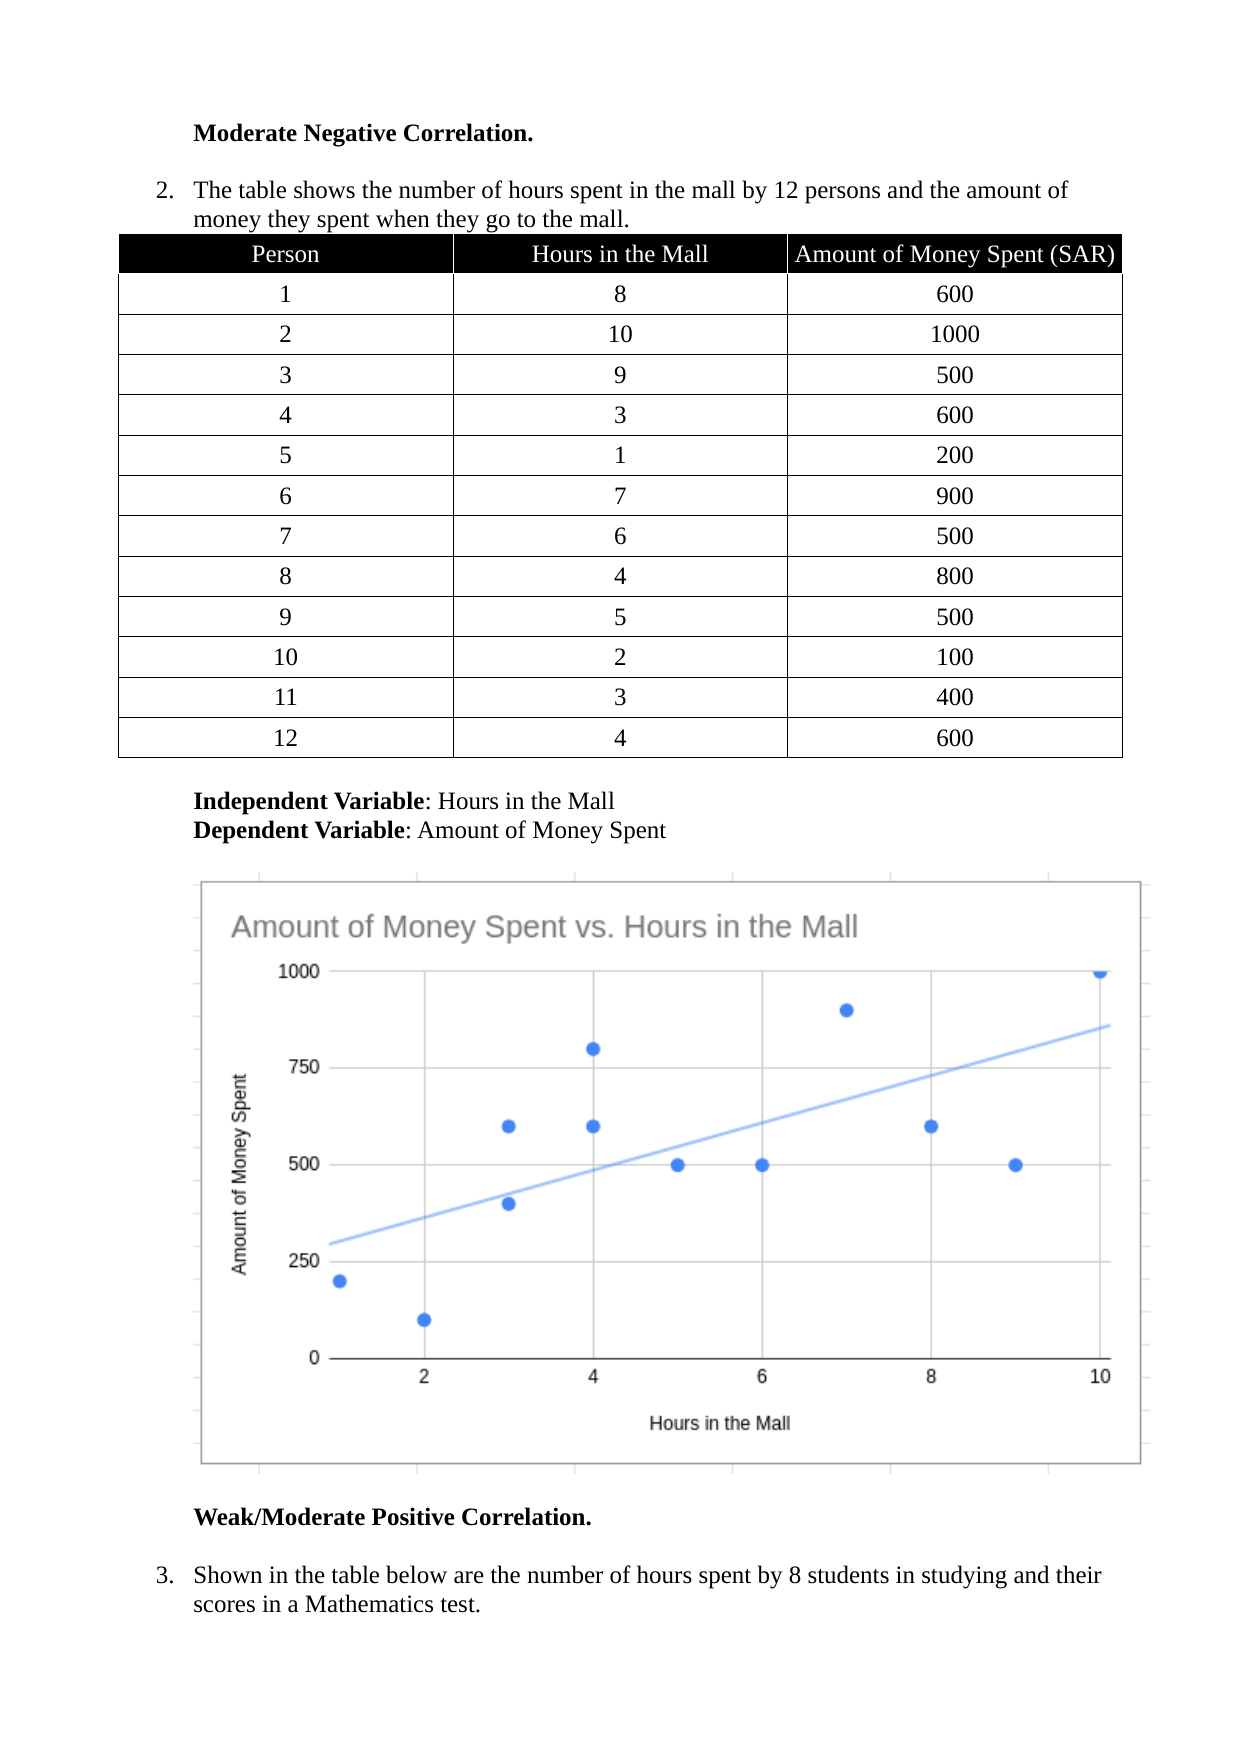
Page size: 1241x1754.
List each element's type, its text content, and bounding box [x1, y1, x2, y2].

table_cell 3 [119, 355, 453, 394]
table_cell 5 [119, 436, 453, 475]
table_cell 4 [454, 718, 787, 757]
table_cell 10 [454, 315, 787, 354]
list Dependent Variable: Amount of Money Spent Weak/Moderate Positive Correlation. [156, 815, 1122, 1560]
table_cell 6 [119, 476, 453, 515]
table_header Hours in the Mall [454, 234, 787, 273]
table_cell 900 [788, 476, 1122, 515]
table_cell 8 [454, 275, 787, 314]
table_cell 9 [454, 355, 787, 394]
table_cell 2 [454, 637, 787, 677]
list Shown in the table below are the number of hours spent by 8 students in studying and their scores in a Mathematics test. [156, 1560, 1122, 1617]
table_cell 3 [454, 678, 787, 717]
table_header Amount of Money Spent (SAR) [788, 234, 1122, 273]
table_cell 400 [788, 678, 1122, 717]
list Independent Variable: Hours in the Mall [156, 758, 1122, 815]
table_cell 12 [119, 718, 453, 757]
table_header Person [119, 234, 453, 273]
table_cell 4 [119, 395, 453, 435]
table_cell 8 [119, 557, 453, 596]
table_cell 11 [119, 678, 453, 717]
list Moderate Negative Correlation. [156, 118, 1122, 176]
picture [193, 872, 1151, 1474]
table_cell 1 [119, 275, 453, 314]
table_cell 500 [788, 597, 1122, 636]
table_cell 4 [454, 557, 787, 596]
table_cell 600 [788, 275, 1122, 314]
table_cell 600 [788, 395, 1122, 435]
table_cell 9 [119, 597, 453, 636]
table_cell 1000 [788, 315, 1122, 354]
table_cell 2 [119, 315, 453, 354]
table_cell 3 [454, 395, 787, 435]
table_cell 500 [788, 516, 1122, 556]
table_cell 5 [454, 597, 787, 636]
list The table shows the number of hours spent in the mall by 12 persons and the amount of money they spent when they go to the mall. [156, 176, 1122, 233]
table_cell 800 [788, 557, 1122, 596]
table_cell 100 [788, 637, 1122, 677]
table_cell 500 [788, 355, 1122, 394]
table_cell 1 [454, 436, 787, 475]
table_cell 7 [454, 476, 787, 515]
table_cell 6 [454, 516, 787, 556]
table_cell 600 [788, 718, 1122, 757]
table_cell 7 [119, 516, 453, 556]
table_cell 10 [119, 637, 453, 677]
table_cell 200 [788, 436, 1122, 475]
